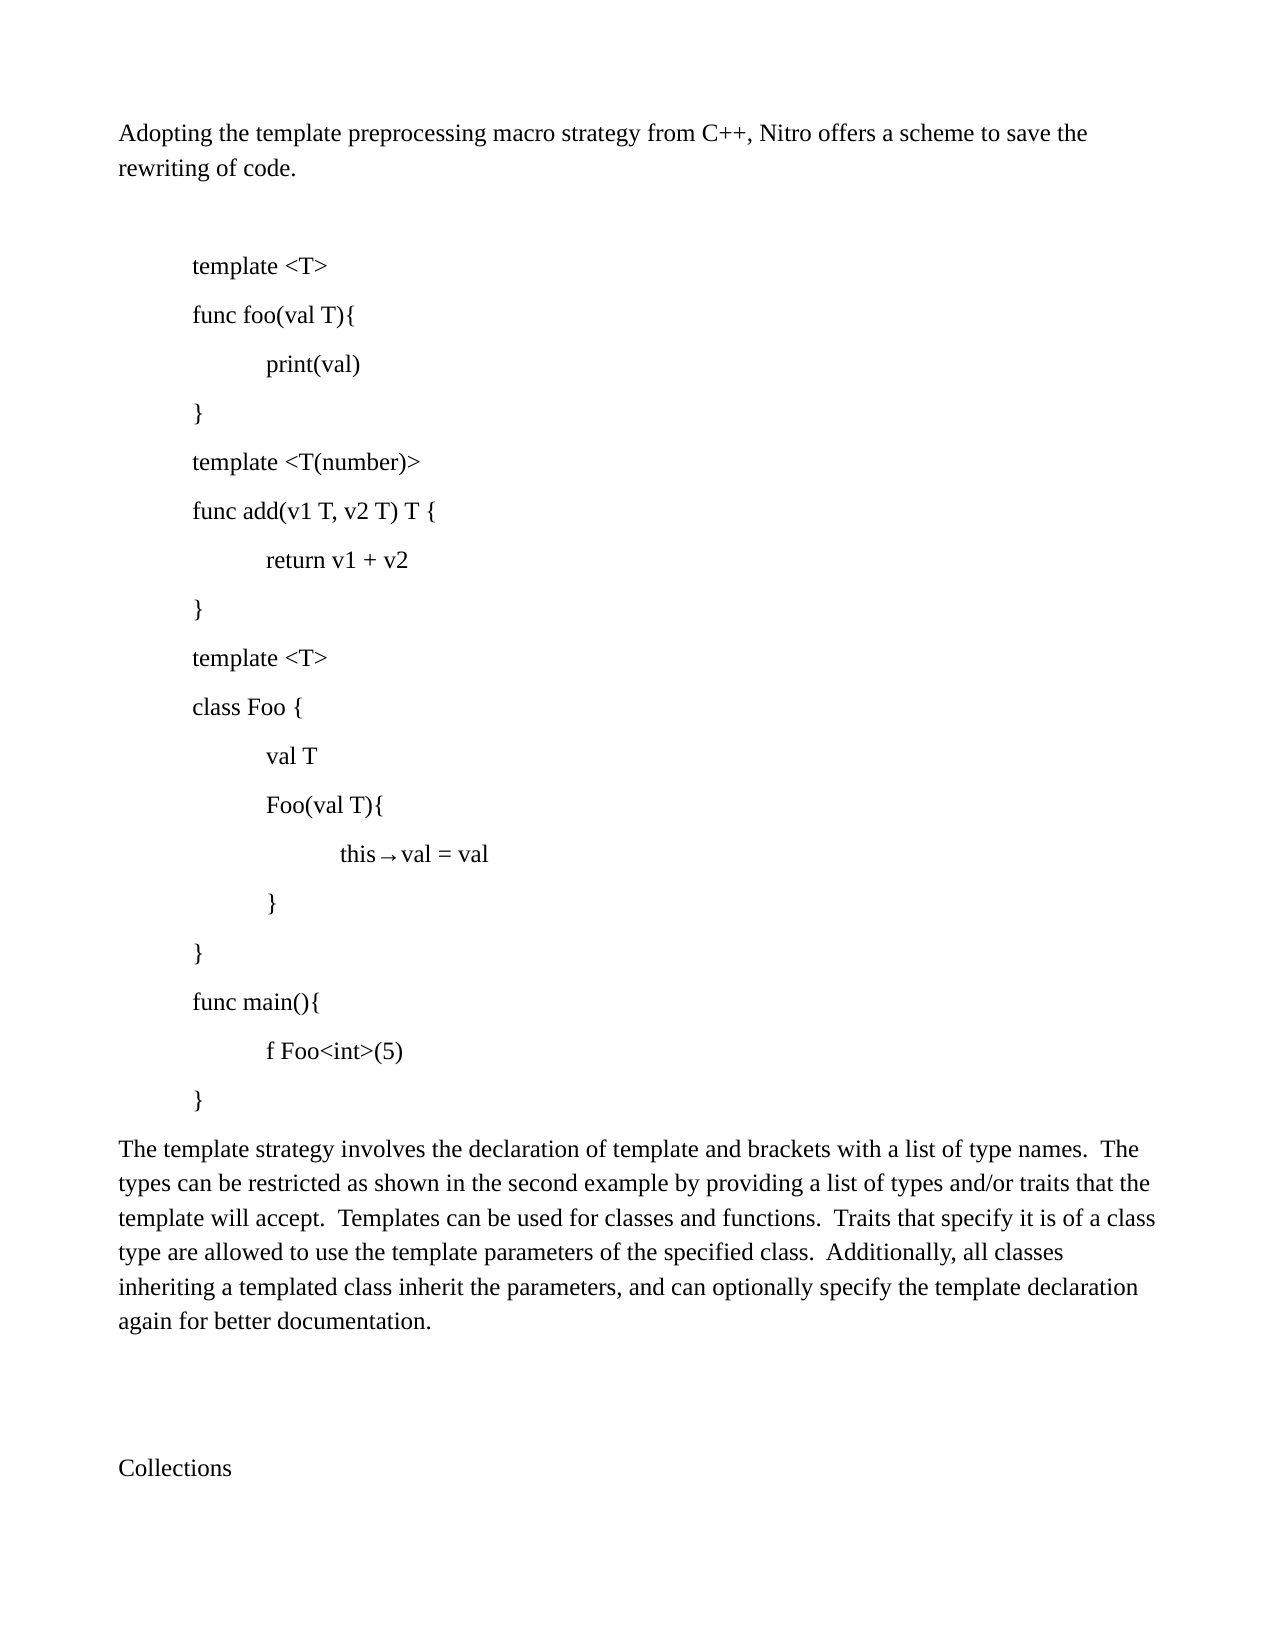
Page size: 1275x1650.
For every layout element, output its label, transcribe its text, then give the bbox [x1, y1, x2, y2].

text val T [118, 741, 1157, 770]
text } [118, 594, 1157, 623]
text } [118, 398, 1157, 427]
text The template strategy involves the declaration of template and brackets with a list of type names. The types can be restricted as shown in the second example by providing a list of types and/or traits that the template will accept. Templates can be used for classes and functions. Traits that specify it is of a class type are allowed to use the template parameters of the specified class. Additionally, all classes inheriting a templated class inherit the parameters, and can optionally specify the template declaration again for better documentation. [118, 1134, 1157, 1335]
text Collections [118, 1453, 1157, 1482]
text func add(v1 T, v2 T) T { [118, 496, 1157, 525]
text class Foo { [118, 692, 1157, 721]
text print(val) [118, 349, 1157, 378]
text template <T(number)> [118, 447, 1157, 476]
text this→val = val [118, 839, 1157, 868]
text template <T> [118, 251, 1157, 279]
text return v1 + v2 [118, 545, 1157, 574]
text func main(){ [118, 987, 1157, 1015]
text } [118, 888, 1157, 917]
text f Foo<int>(5) [118, 1036, 1157, 1064]
text } [118, 938, 1157, 966]
text Adopting the template preprocessing macro strategy from C++, Nitro offers a scheme to save the rewriting of code. [118, 118, 1157, 181]
text template <T> [118, 643, 1157, 672]
text func foo(val T){ [118, 300, 1157, 328]
text Foo(val T){ [118, 790, 1157, 819]
text } [118, 1085, 1157, 1113]
